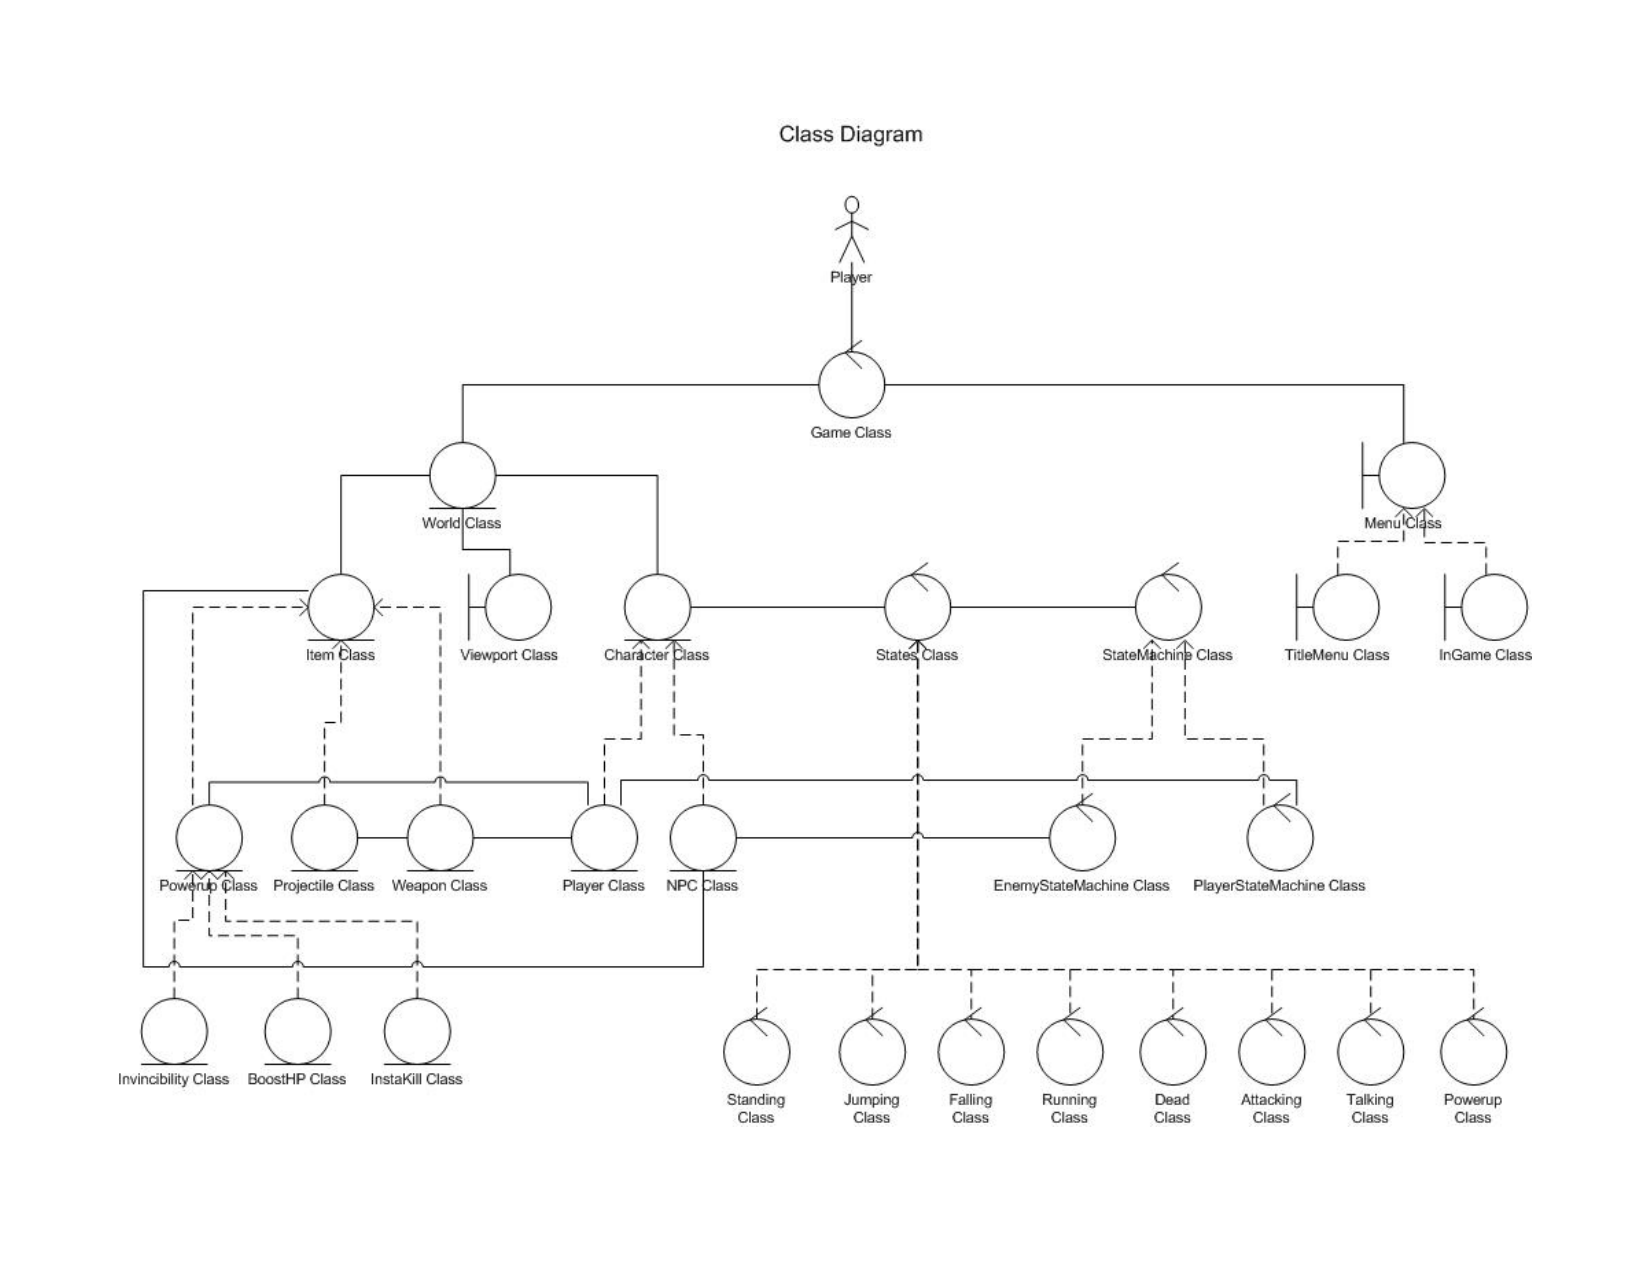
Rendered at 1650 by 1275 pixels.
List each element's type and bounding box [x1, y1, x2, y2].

picture [118, 118, 1532, 1127]
